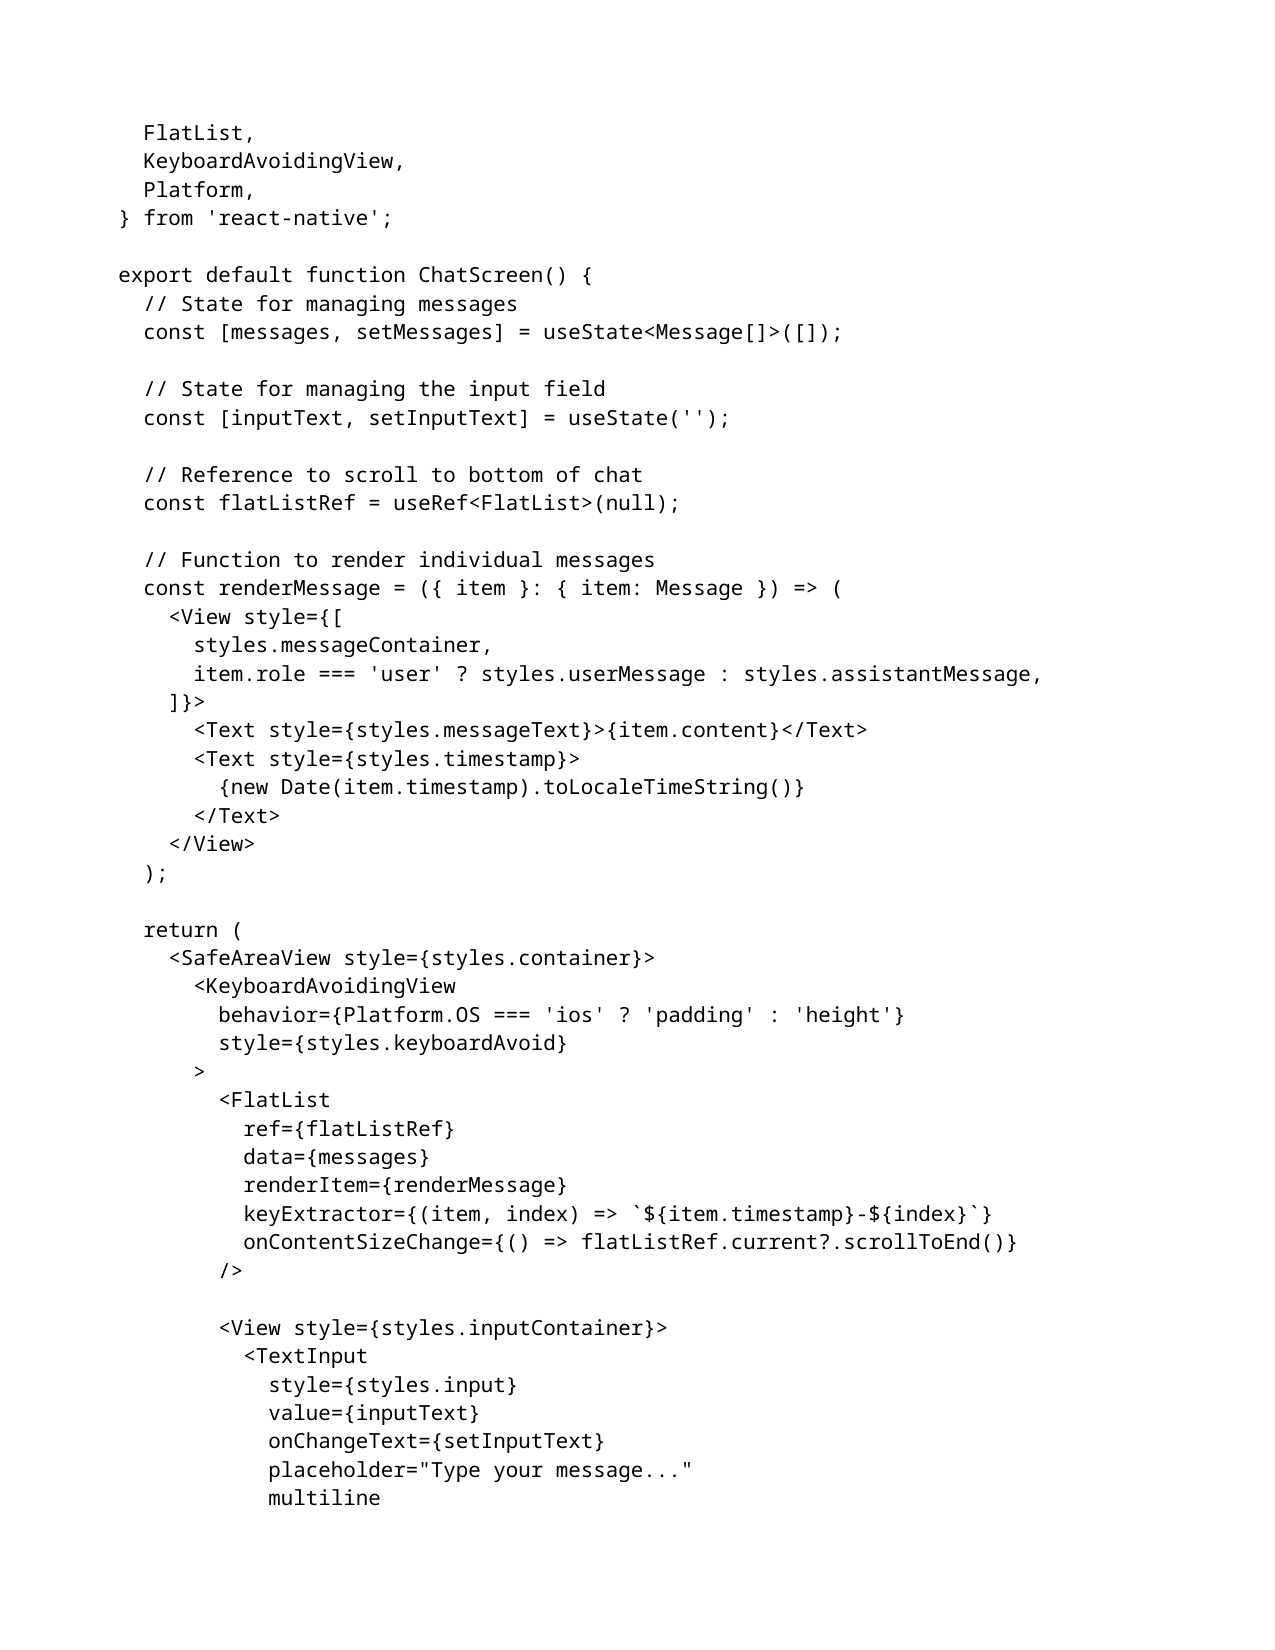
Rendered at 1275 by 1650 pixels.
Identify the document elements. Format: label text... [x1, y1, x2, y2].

text style={styles.keyboardAvoid} [118, 1028, 1157, 1057]
text /> [118, 1256, 1157, 1284]
text export default function ChatScreen() { [118, 261, 1157, 289]
text item.role === 'user' ? styles.userMessage : styles.assistantMessage, [118, 659, 1157, 687]
text const flatListRef = useRef<FlatList>(null); [118, 488, 1157, 517]
text keyExtractor={(item, index) => `${item.timestamp}-${index}`} [118, 1199, 1157, 1227]
text onChangeText={setInputText} [118, 1427, 1157, 1455]
text KeyboardAvoidingView, [118, 147, 1157, 175]
text multiline [118, 1483, 1157, 1512]
text // Reference to scroll to bottom of chat [118, 460, 1157, 488]
text </Text> [118, 801, 1157, 829]
text <TextInput [118, 1341, 1157, 1370]
text // Function to render individual messages [118, 545, 1157, 573]
text <SafeAreaView style={styles.container}> [118, 943, 1157, 972]
text return ( [118, 915, 1157, 943]
text <View style={styles.inputContainer}> [118, 1313, 1157, 1341]
text const renderMessage = ({ item }: { item: Message }) => ( [118, 573, 1157, 602]
text ref={flatListRef} [118, 1114, 1157, 1142]
text <FlatList [118, 1085, 1157, 1114]
text Platform, [118, 175, 1157, 203]
text ]}> [118, 687, 1157, 716]
text <View style={[ [118, 602, 1157, 630]
text styles.messageContainer, [118, 630, 1157, 659]
text // State for managing messages [118, 289, 1157, 317]
text behavior={Platform.OS === 'ios' ? 'padding' : 'height'} [118, 1000, 1157, 1028]
text value={inputText} [118, 1398, 1157, 1427]
text const [inputText, setInputText] = useState(''); [118, 403, 1157, 431]
text </View> [118, 829, 1157, 858]
text const [messages, setMessages] = useState<Message[]>([]); [118, 317, 1157, 346]
text <KeyboardAvoidingView [118, 972, 1157, 1000]
text <Text style={styles.timestamp}> [118, 744, 1157, 772]
text renderItem={renderMessage} [118, 1171, 1157, 1199]
text {new Date(item.timestamp).toLocaleTimeString()} [118, 772, 1157, 801]
text data={messages} [118, 1142, 1157, 1171]
text // State for managing the input field [118, 374, 1157, 403]
text } from 'react-native'; [118, 203, 1157, 232]
text placeholder="Type your message..." [118, 1455, 1157, 1483]
text ); [118, 858, 1157, 886]
text style={styles.input} [118, 1370, 1157, 1398]
text FlatList, [118, 118, 1157, 147]
text <Text style={styles.messageText}>{item.content}</Text> [118, 716, 1157, 744]
text onContentSizeChange={() => flatListRef.current?.scrollToEnd()} [118, 1227, 1157, 1256]
text > [118, 1057, 1157, 1085]
